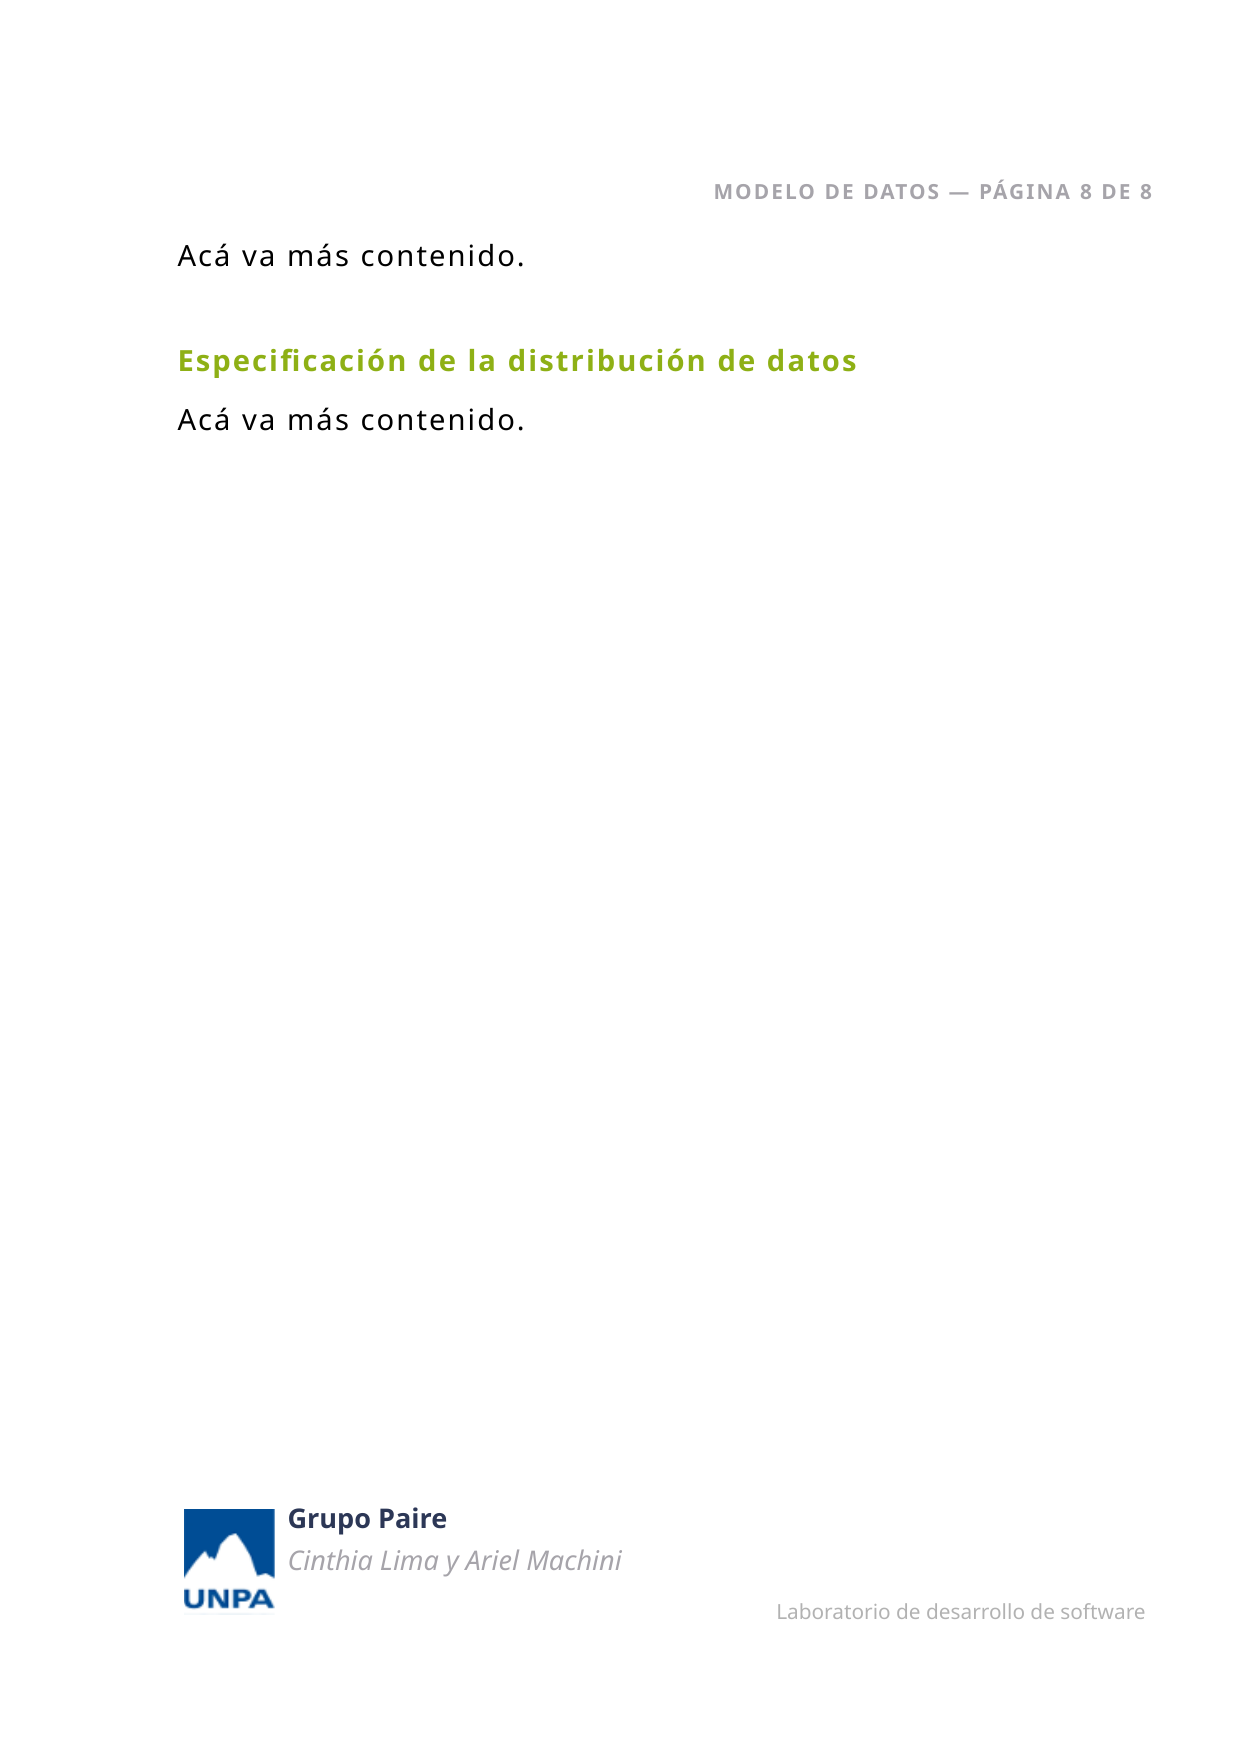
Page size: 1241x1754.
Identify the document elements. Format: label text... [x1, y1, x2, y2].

text Especificación de la distribución de datos [177, 340, 1152, 380]
text Acá va más contenido. [177, 400, 1152, 439]
text Acá va más contenido. [177, 235, 1152, 275]
picture [184, 1509, 275, 1615]
